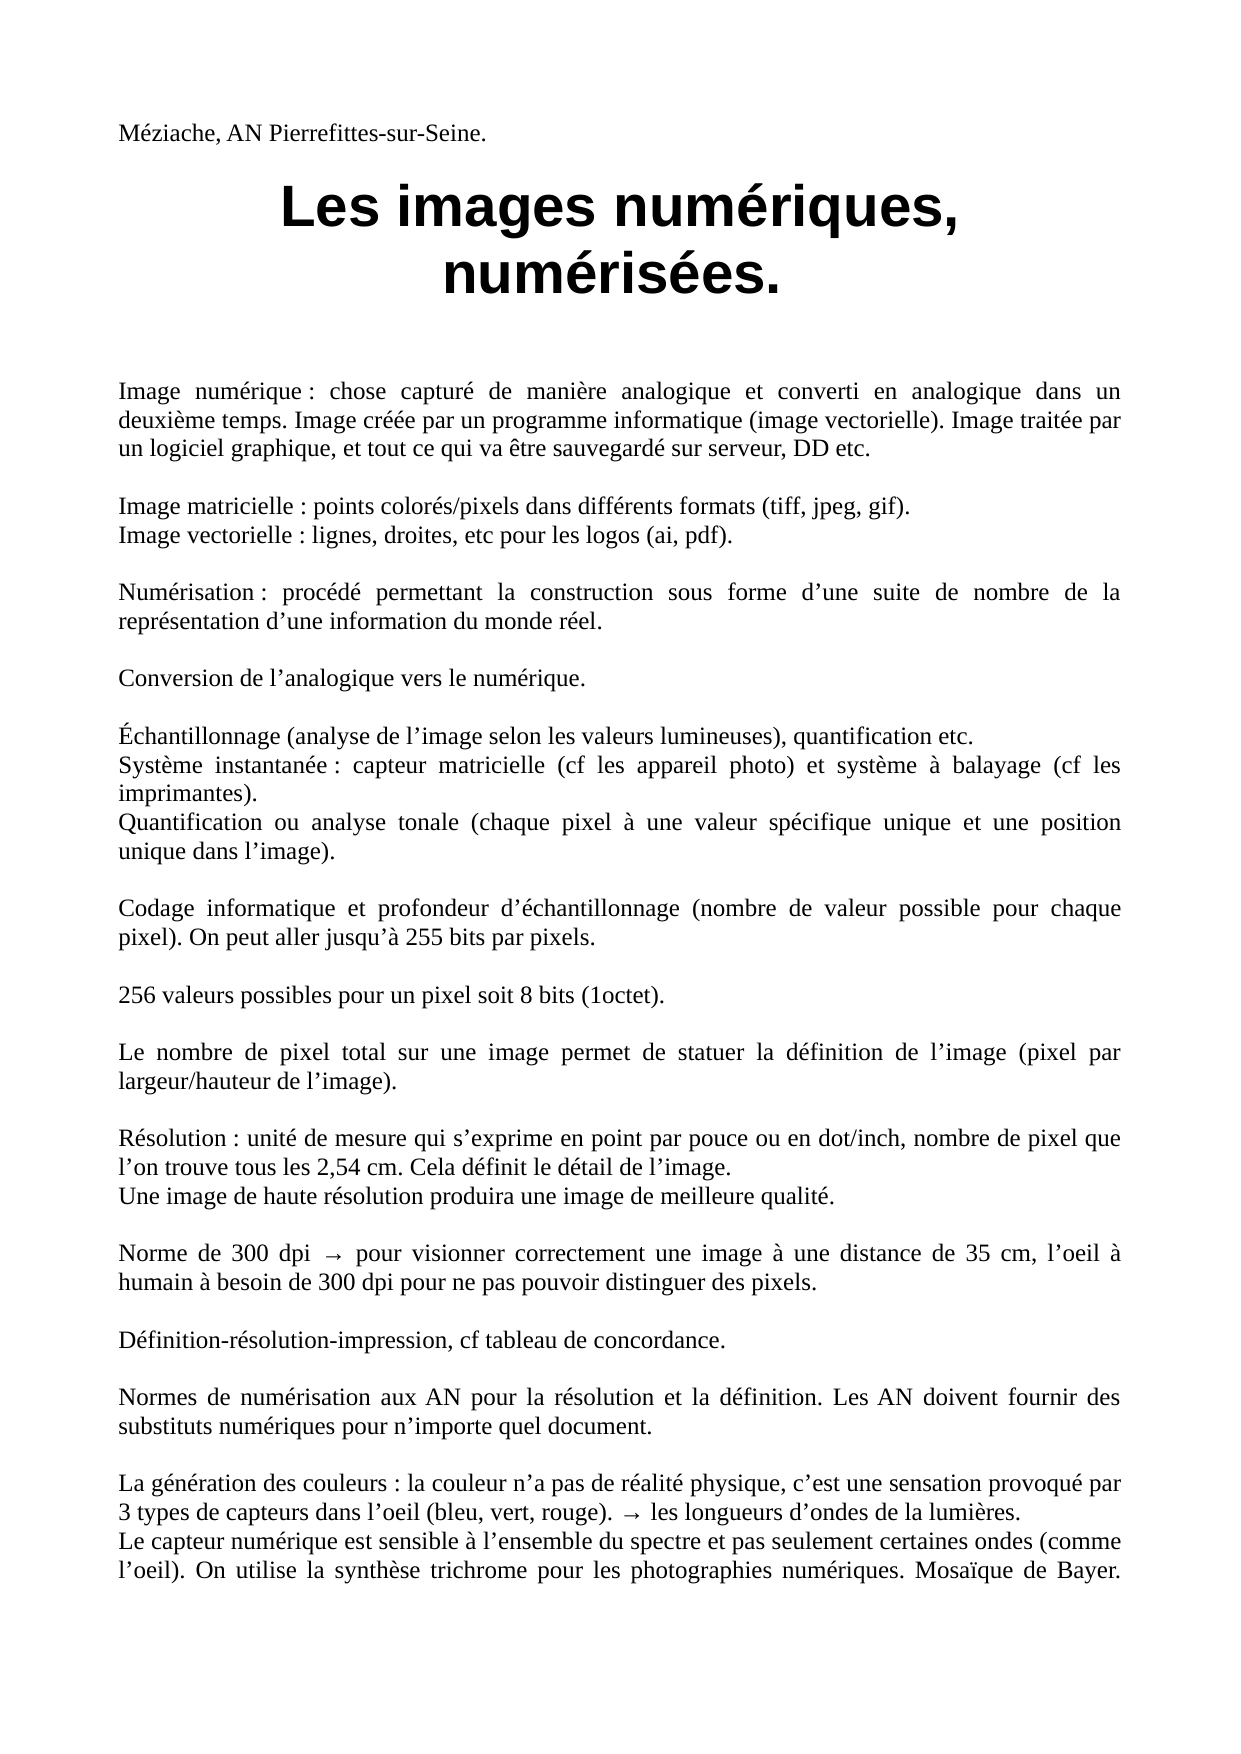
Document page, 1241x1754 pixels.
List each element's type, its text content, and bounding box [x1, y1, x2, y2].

text Le nombre de pixel total sur une image permet de statuer la définition de l’image (pixel par largeur/hauteur de l’image). [118, 1037, 1122, 1095]
text Codage informatique et profondeur d’échantillonnage (nombre de valeur possible pour chaque pixel). On peut aller jusqu’à 255 bits par pixels. [118, 893, 1122, 951]
text Conversion de l’analogique vers le numérique. [118, 663, 1122, 692]
text Résolution : unité de mesure qui s’exprime en point par pouce ou en dot/inch, nombre de pixel que l’on trouve tous les 2,54 cm. Cela définit le détail de l’image. [118, 1123, 1122, 1181]
text Le capteur numérique est sensible à l’ensemble du spectre et pas seulement certaines ondes (comme l’oeil). On utilise la synthèse trichrome pour les photographies numériques. Mosaïque de Bayer. [118, 1526, 1122, 1583]
text Normes de numérisation aux AN pour la résolution et la définition. Les AN doivent fournir des substituts numériques pour n’importe quel document. [118, 1382, 1122, 1440]
text Norme de 300 dpi → pour visionner correctement une image à une distance de 35 cm, l’oeil à humain à besoin de 300 dpi pour ne pas pouvoir distinguer des pixels. [118, 1238, 1122, 1296]
text Système instantanée : capteur matricielle (cf les appareil photo) et système à balayage (cf les imprimantes). [118, 750, 1122, 807]
text Quantification ou analyse tonale (chaque pixel à une valeur spécifique unique et une position unique dans l’image). [118, 807, 1122, 865]
text 256 valeurs possibles pour un pixel soit 8 bits (1octet). [118, 980, 1122, 1008]
text Une image de haute résolution produira une image de meilleure qualité. [118, 1181, 1122, 1210]
text Image vectorielle : lignes, droites, etc pour les logos (ai, pdf). [118, 520, 1122, 548]
text Numérisation : procédé permettant la construction sous forme d’une suite de nombre de la représentation d’une information du monde réel. [118, 577, 1122, 635]
text Échantillonnage (analyse de l’image selon les valeurs lumineuses), quantification etc. [118, 721, 1122, 750]
text Image matricielle : points colorés/pixels dans différents formats (tiff, jpeg, gif). [118, 491, 1122, 520]
text Définition-résolution-impression, cf tableau de concordance. [118, 1325, 1122, 1353]
text Méziache, AN Pierrefittes-sur-Seine. [118, 118, 1122, 147]
title Les images numériques, numérisées. [118, 172, 1122, 306]
text Image numérique : chose capturé de manière analogique et converti en analogique dans un deuxième temps. Image créée par un programme informatique (image vectorielle). Image traitée par un logiciel graphique, et tout ce qui va être sauvegardé sur serveur, DD etc. [118, 376, 1122, 462]
text La génération des couleurs : la couleur n’a pas de réalité physique, c’est une sensation provoqué par 3 types de capteurs dans l’oeil (bleu, vert, rouge). → les longueurs d’ondes de la lumières. [118, 1468, 1122, 1526]
